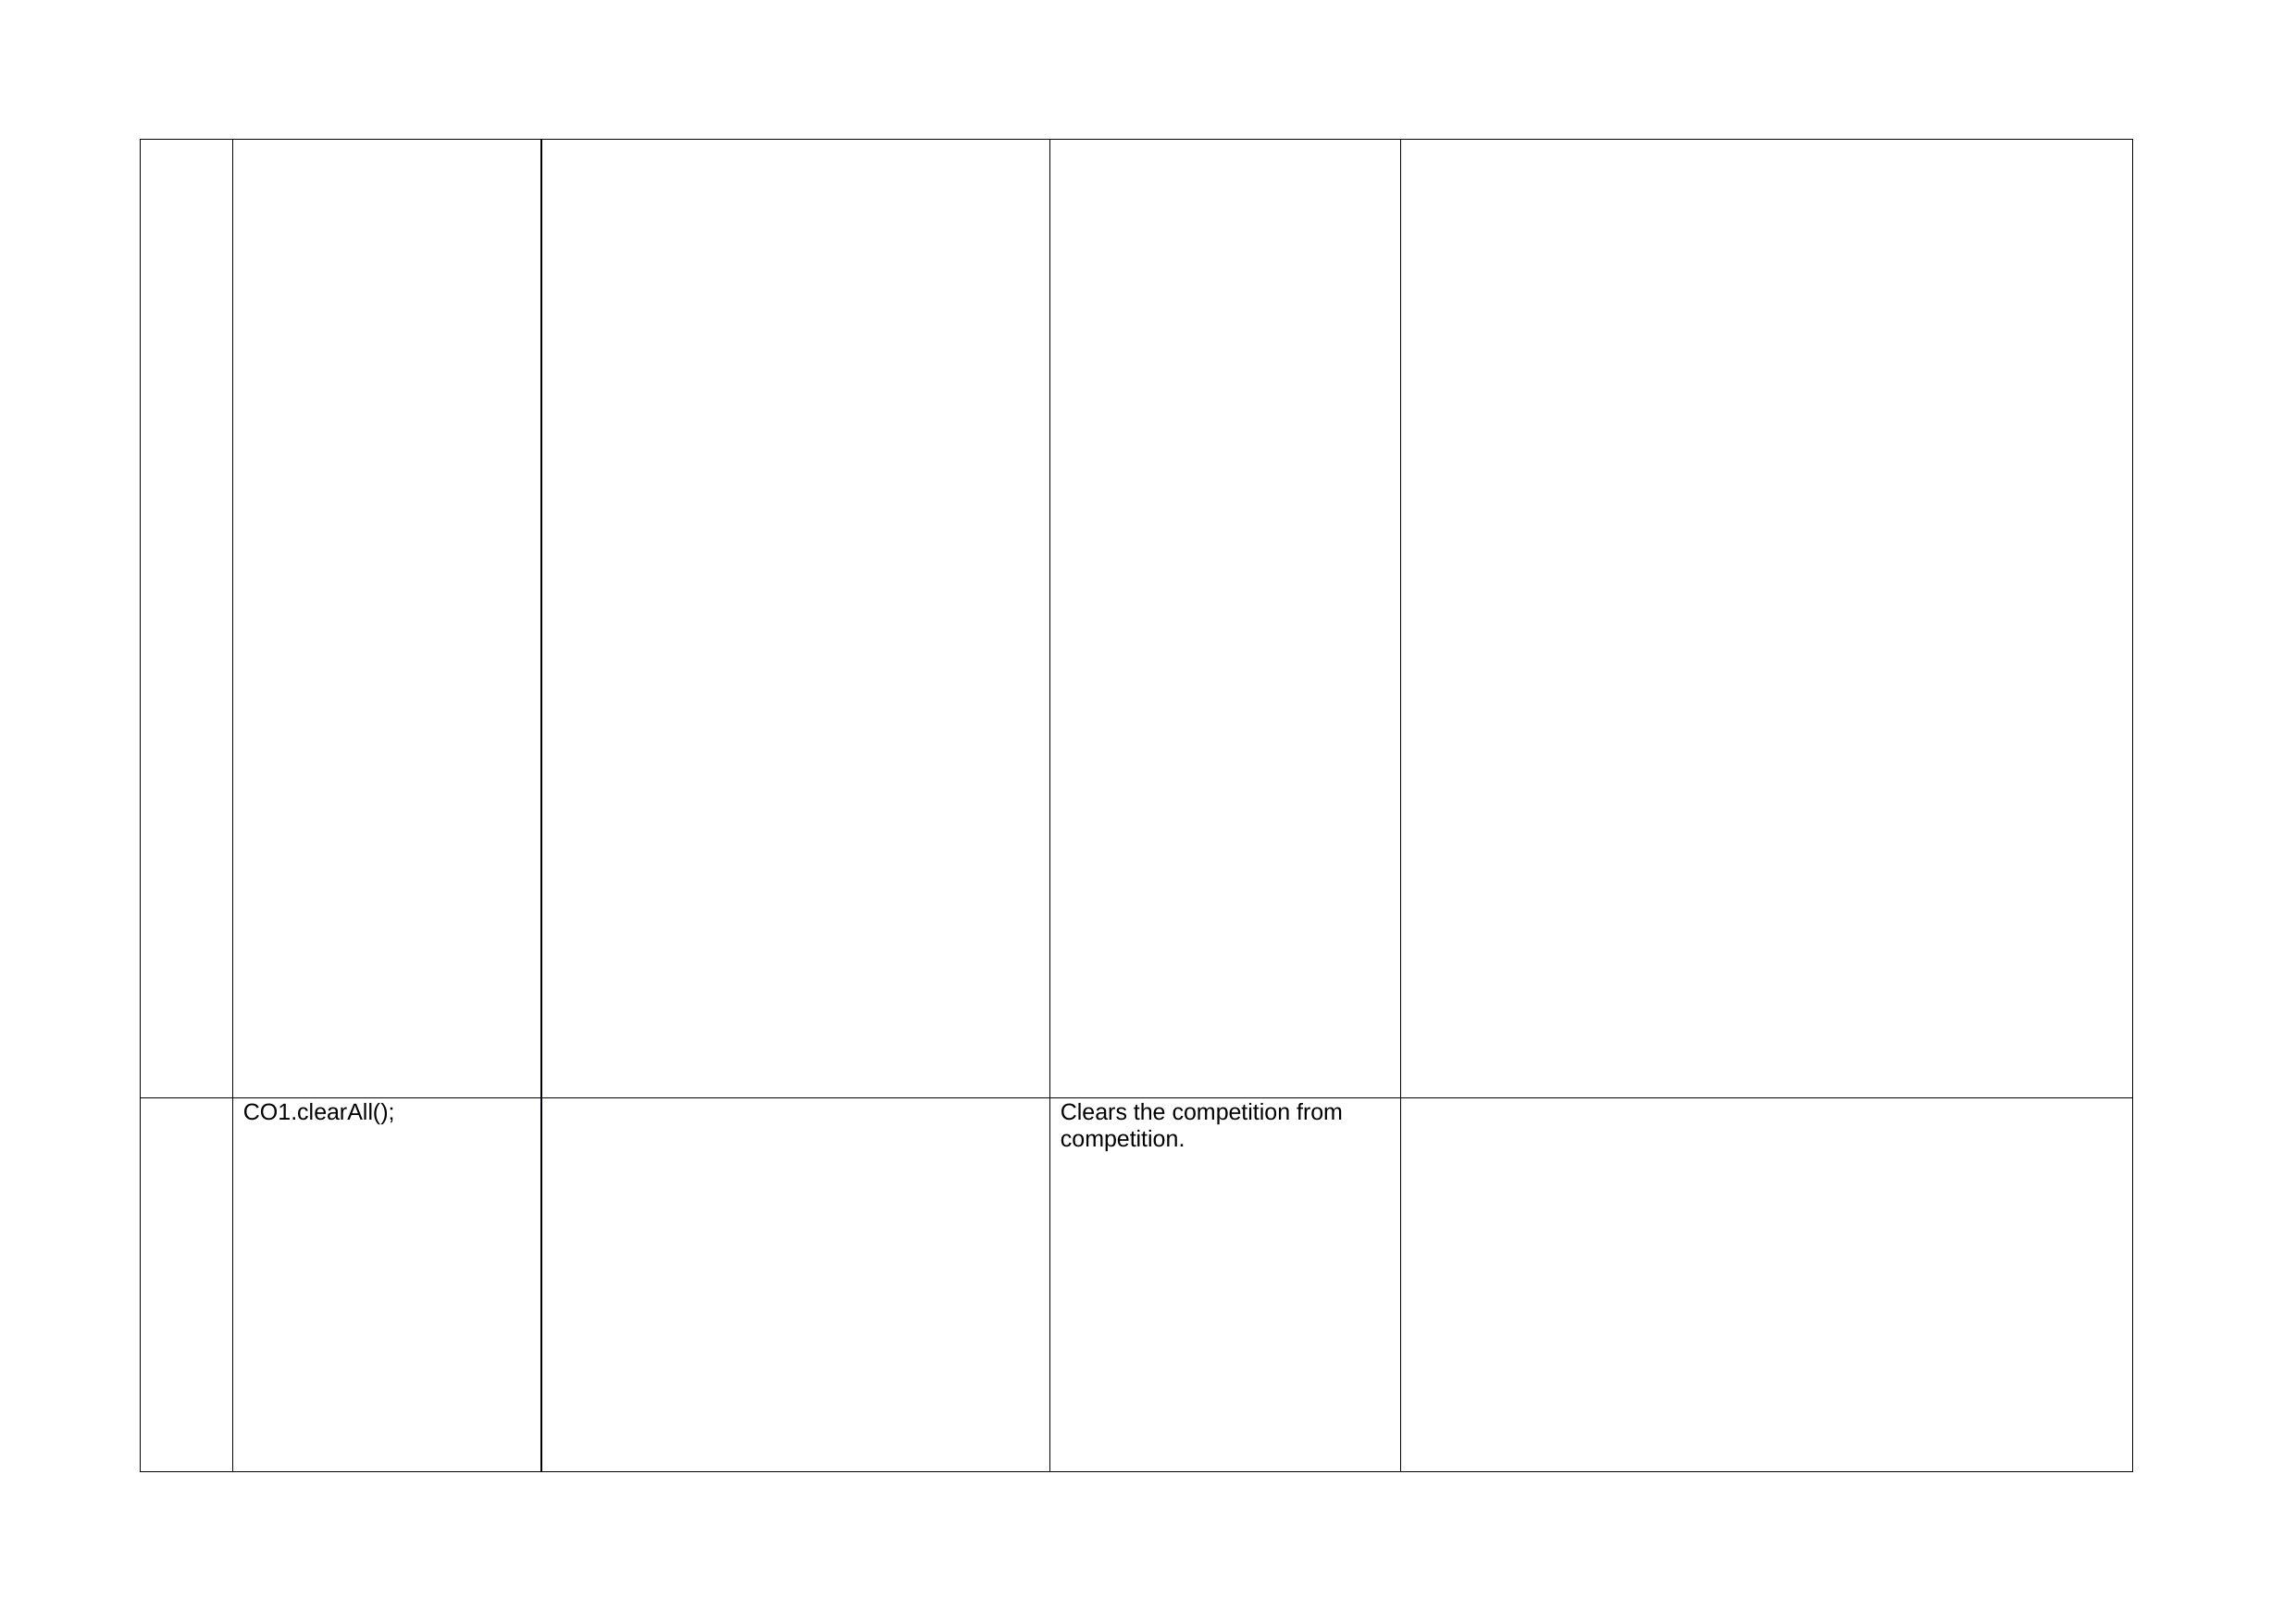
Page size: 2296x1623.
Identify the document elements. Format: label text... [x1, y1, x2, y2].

table_cell [141, 1098, 232, 1470]
table_cell Clears the competition from competition. [1050, 1098, 1400, 1470]
table_cell [141, 140, 232, 1097]
table_cell [542, 140, 1049, 1097]
table_cell [1401, 140, 2132, 1097]
table_cell CO1.clearAll(); [233, 1098, 540, 1470]
table_cell [542, 1098, 1049, 1470]
table_cell [233, 140, 540, 1097]
table_cell [1050, 140, 1400, 1097]
table_cell [1401, 1098, 2132, 1470]
